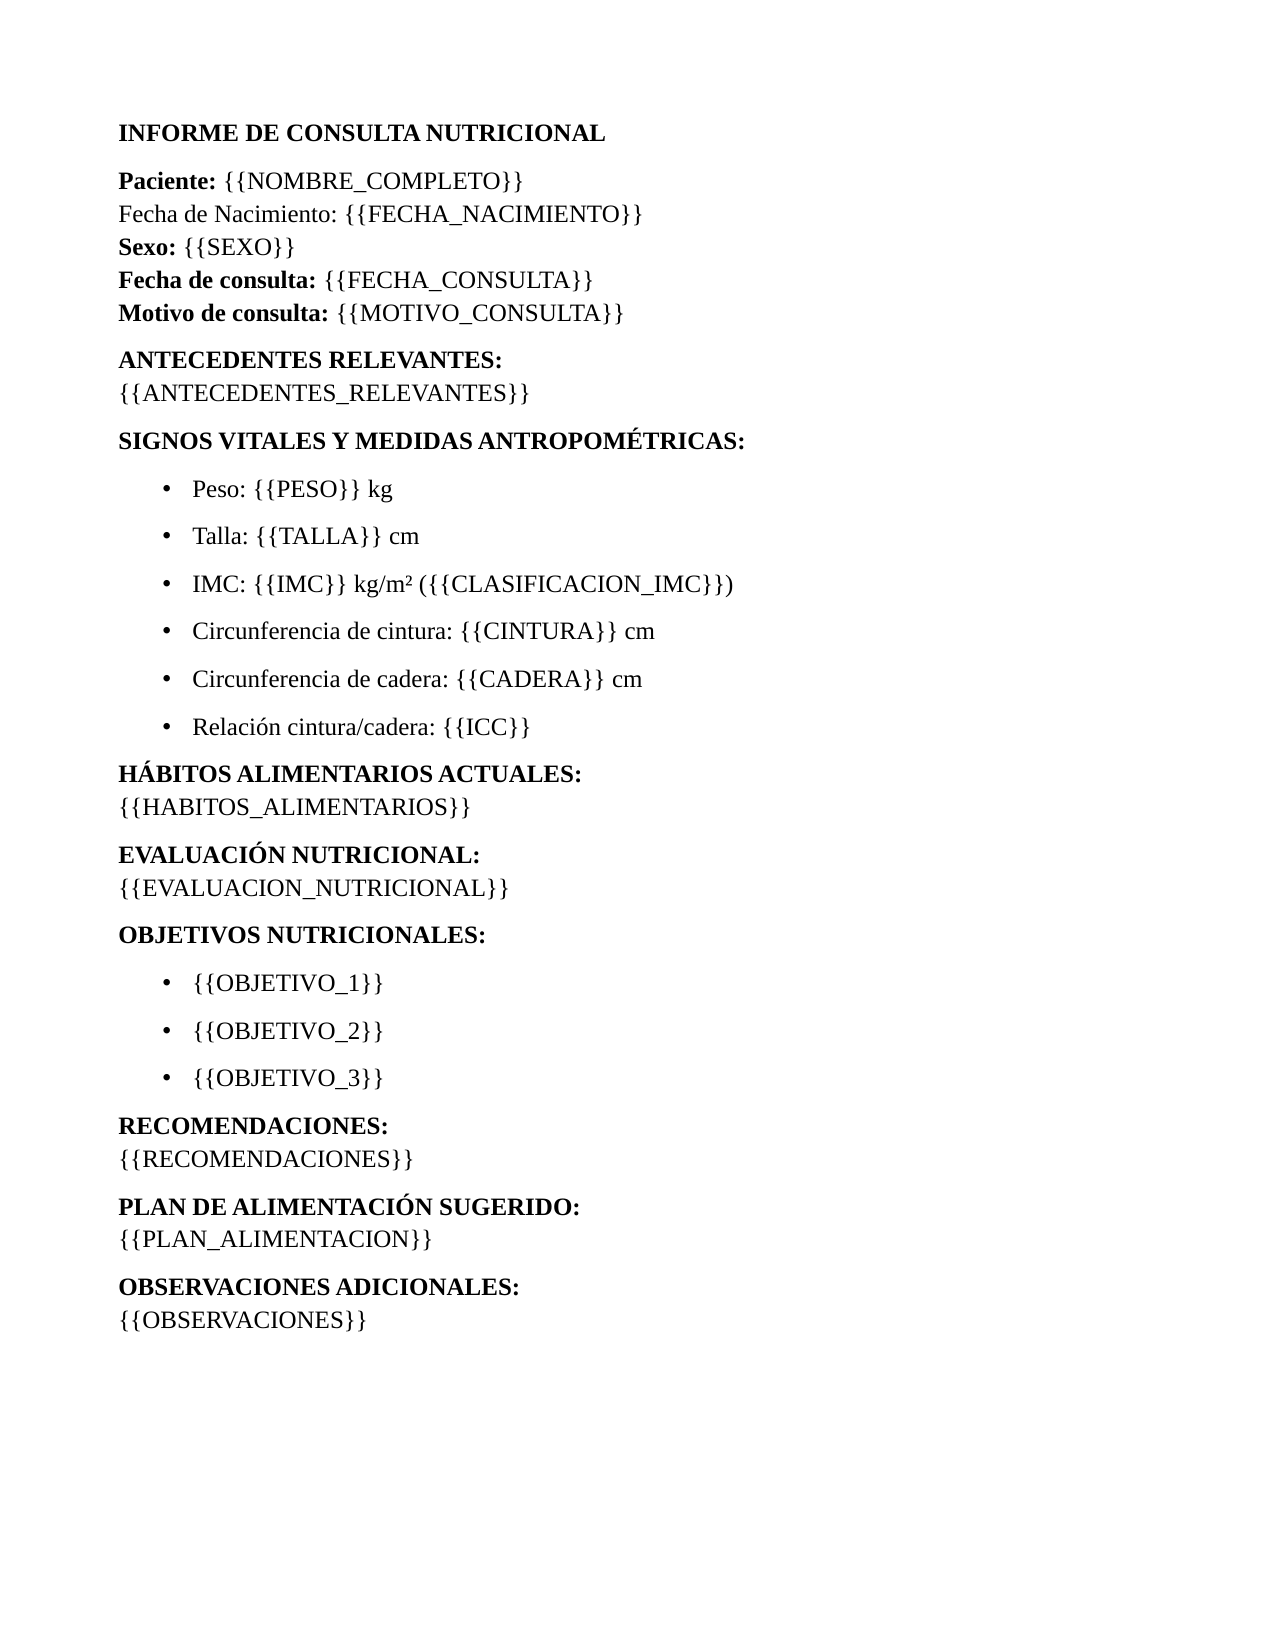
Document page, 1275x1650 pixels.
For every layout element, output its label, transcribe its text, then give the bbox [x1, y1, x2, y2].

list Talla: {{TALLA}} cm [162, 521, 1157, 550]
text OBSERVACIONES ADICIONALES: {{OBSERVACIONES}} [118, 1272, 1157, 1334]
list {{OBJETIVO_3}} [162, 1063, 1157, 1092]
text EVALUACIÓN NUTRICIONAL: {{EVALUACION_NUTRICIONAL}} [118, 840, 1157, 902]
list {{OBJETIVO_1}} [162, 968, 1157, 997]
list Peso: {{PESO}} kg [162, 474, 1157, 502]
list Circunferencia de cintura: {{CINTURA}} cm [162, 616, 1157, 645]
list {{OBJETIVO_2}} [162, 1016, 1157, 1044]
text RECOMENDACIONES: {{RECOMENDACIONES}} [118, 1111, 1157, 1173]
text ANTECEDENTES RELEVANTES: {{ANTECEDENTES_RELEVANTES}} [118, 345, 1157, 407]
text SIGNOS VITALES Y MEDIDAS ANTROPOMÉTRICAS: [118, 426, 1157, 455]
text HÁBITOS ALIMENTARIOS ACTUALES: {{HABITOS_ALIMENTARIOS}} [118, 759, 1157, 821]
list IMC: {{IMC}} kg/m² ({{CLASIFICACION_IMC}}) [162, 569, 1157, 598]
text Paciente: {{NOMBRE_COMPLETO}} Fecha de Nacimiento: {{FECHA_NACIMIENTO}} Sexo: {{SEXO}} Fecha de consulta: {{FECHA_CONSULTA}} Motivo de consulta: {{MOTIVO_CONSULTA}} [118, 166, 1157, 327]
text PLAN DE ALIMENTACIÓN SUGERIDO: {{PLAN_ALIMENTACION}} [118, 1192, 1157, 1253]
text OBJETIVOS NUTRICIONALES: [118, 921, 1157, 949]
text INFORME DE CONSULTA NUTRICIONAL [118, 118, 1157, 147]
list Relación cintura/cadera: {{ICC}} [162, 712, 1157, 740]
list Circunferencia de cadera: {{CADERA}} cm [162, 664, 1157, 693]
